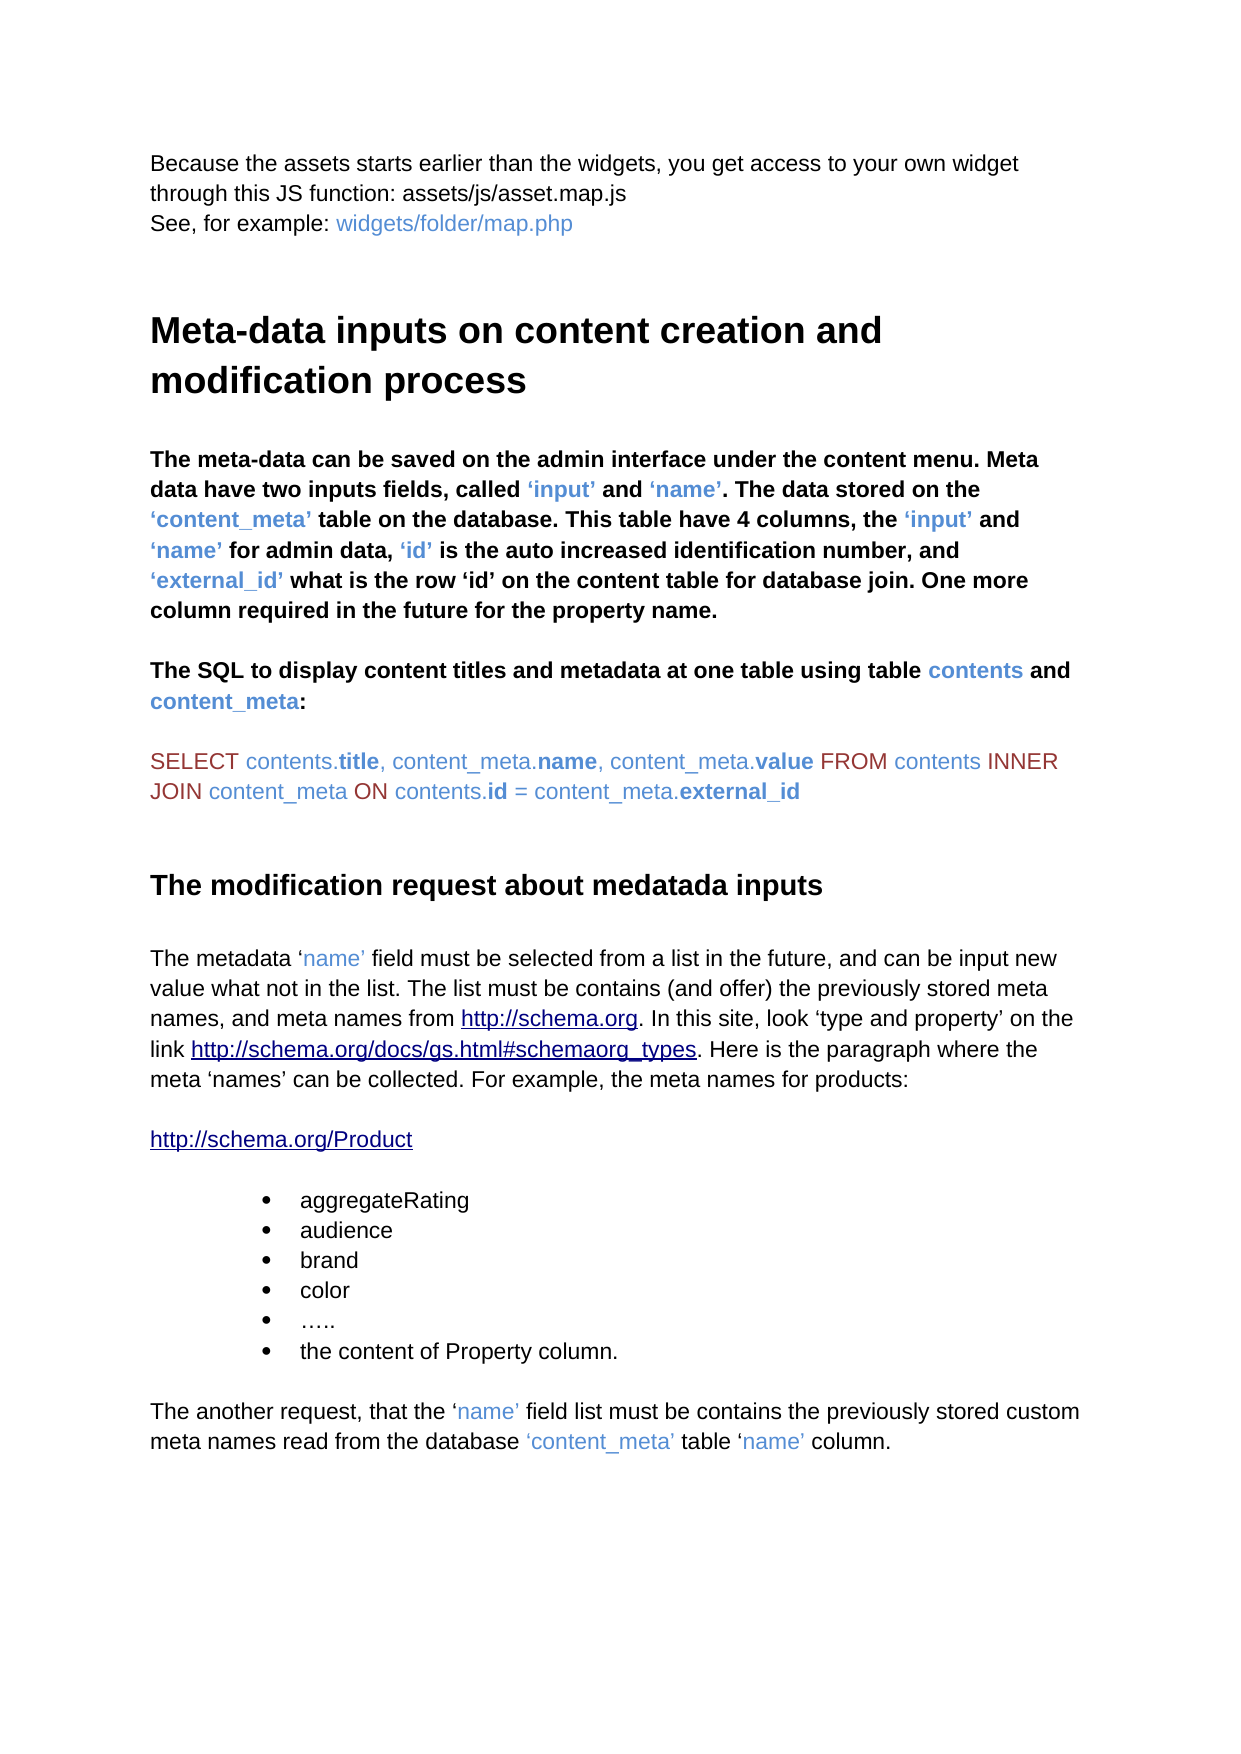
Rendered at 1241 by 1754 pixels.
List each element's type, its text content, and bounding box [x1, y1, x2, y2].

text Because the assets starts earlier than the widgets, you get access to your own widget through this JS function: assets/js/asset.map.js [150, 150, 1090, 207]
list ….. [262, 1307, 1090, 1334]
subtitle Meta-data inputs on content creation and modification process [150, 308, 1090, 401]
list audience [262, 1217, 1090, 1243]
list color [262, 1277, 1090, 1304]
text See, for example: widgets/folder/map.php [150, 210, 1090, 237]
list aggregateRating [262, 1187, 1090, 1213]
subtitle The modification request about medatada inputs [150, 868, 1090, 901]
list brand [262, 1247, 1090, 1273]
text http://schema.org/Product [150, 1126, 1090, 1153]
text The another request, that the ‘name’ field list must be contains the previously stored custom meta names read from the database ‘content_meta’ table ‘name’ column. [150, 1398, 1090, 1455]
text The metadata ‘name’ field must be selected from a list in the future, and can be input new value what not in the list. The list must be contains (and offer) the previously stored meta names, and meta names from http://schema.org. In this site, look ‘type and property’ on the link http://schema.org/docs/gs.html#schemaorg_types. Here is the paragraph where the meta ‘names’ can be collected. For example, the meta names for products: [150, 945, 1090, 1092]
list the content of Property column. [262, 1338, 1090, 1364]
text The SQL to display content titles and metadata at one table using table contents and content_meta: [150, 657, 1090, 714]
text SELECT contents.title, content_meta.name, content_meta.value FROM contents INNER JOIN content_meta ON contents.id = content_meta.external_id [150, 748, 1090, 805]
text The meta-data can be saved on the admin interface under the content menu. Meta data have two inputs fields, called ‘input’ and ‘name’. The data stored on the ‘content_meta’ table on the database. This table have 4 columns, the ‘input’ and ‘name’ for admin data, ‘id’ is the auto increased identification number, and ‘external_id’ what is the row ‘id’ on the content table for database join. One more column required in the future for the property name. [150, 446, 1090, 623]
